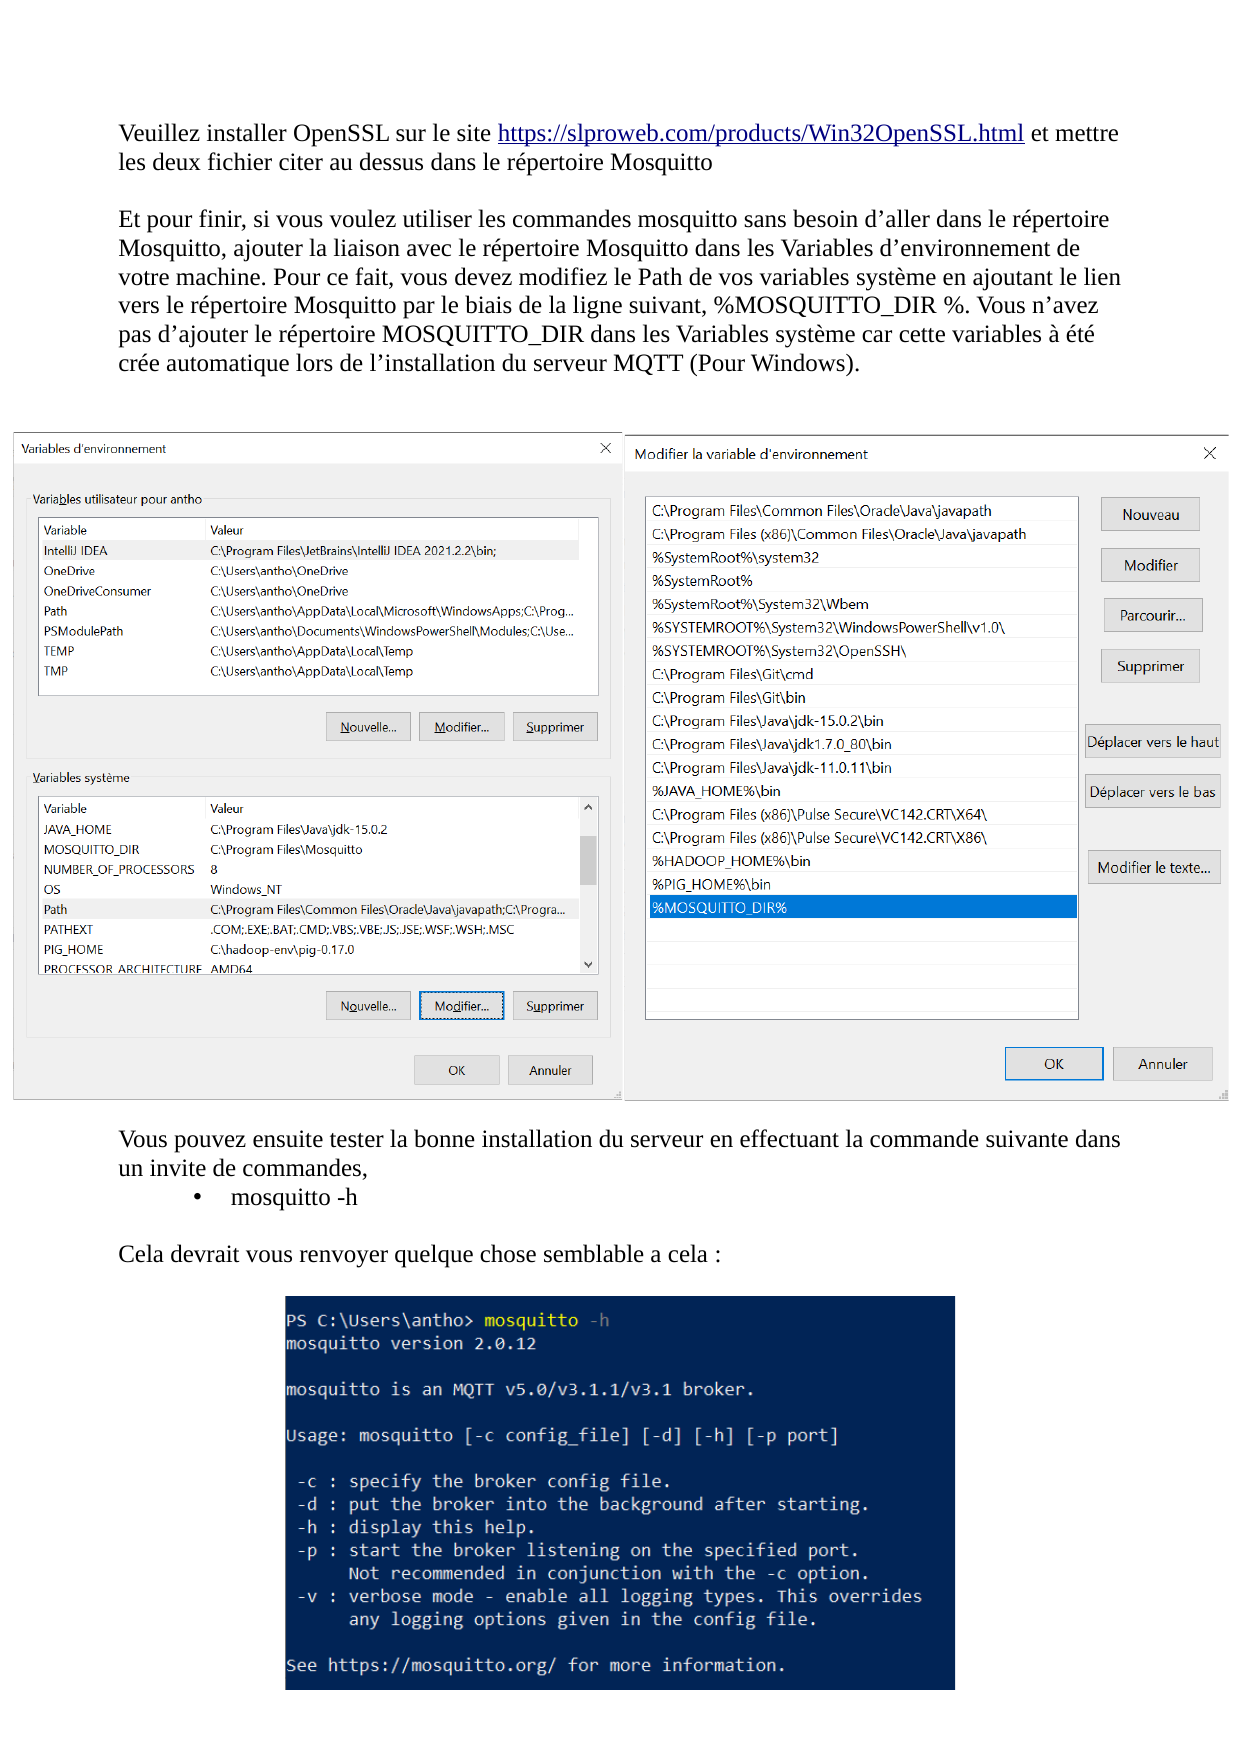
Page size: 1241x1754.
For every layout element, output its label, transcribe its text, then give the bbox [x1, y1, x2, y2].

text Vous pouvez ensuite tester la bonne installation du serveur en effectuant la commande suivante dans un invite de commandes, [118, 1124, 1122, 1182]
picture [624, 434, 1229, 1101]
text Veuillez installer OpenSSL sur le site https://slproweb.com/products/Win32OpenSSL.html et mettre les deux fichier citer au dessus dans le répertoire Mosquitto [118, 118, 1122, 176]
picture [285, 1296, 955, 1690]
text Et pour finir, si vous voulez utiliser les commandes mosquitto sans besoin d’aller dans le répertoire Mosquitto, ajouter la liaison avec le répertoire Mosquitto dans les Variables d’environnement de votre machine. Pour ce fait, vous devez modifiez le Path de vos variables système en ajoutant le lien vers le répertoire Mosquitto par le biais de la ligne suivant, %MOSQUITTO_DIR %. Vous n’avez pas d’ajouter le répertoire MOSQUITTO_DIR dans les Variables système car cette variables à été crée automatique lors de l’installation du serveur MQTT (Pour Windows). [118, 204, 1122, 377]
list mosquitto -h [193, 1182, 1122, 1211]
picture [13, 432, 623, 1100]
text Cela devrait vous renvoyer quelque chose semblable a cela : [118, 1239, 1122, 1268]
